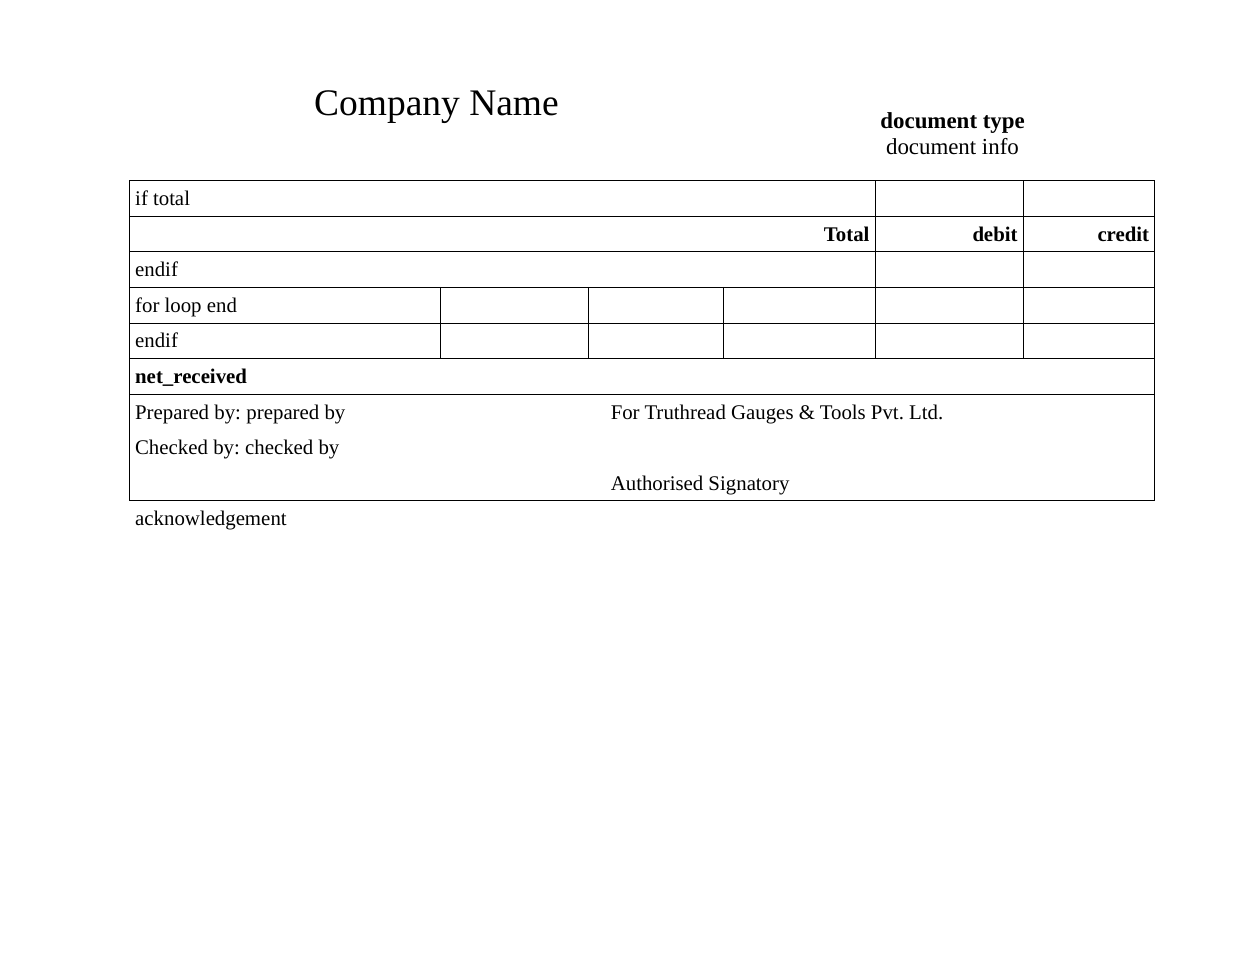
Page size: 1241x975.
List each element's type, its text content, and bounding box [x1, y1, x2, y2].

table_cell [876, 288, 1023, 322]
table_cell [876, 252, 1023, 287]
table_cell credit [1024, 217, 1154, 251]
table_cell Total [130, 217, 875, 251]
table_cell debit [876, 217, 1023, 251]
table_cell for loop end [130, 288, 440, 322]
table_cell [1024, 252, 1154, 287]
table_cell [589, 324, 723, 358]
table_cell [130, 465, 605, 500]
table_cell [724, 288, 875, 322]
table_cell [723, 429, 1154, 465]
table_cell endif [130, 324, 440, 358]
table_cell net_received [130, 359, 1154, 394]
table_cell [724, 324, 875, 358]
table_cell if total [130, 181, 875, 216]
table_cell [441, 288, 588, 322]
table_cell Prepared by: prepared by [130, 395, 605, 429]
table_cell endif [130, 252, 875, 287]
table_cell [589, 288, 723, 322]
table_cell Authorised Signatory [605, 465, 1154, 500]
table_cell [876, 181, 1023, 216]
table_cell [1024, 288, 1154, 322]
table_cell [1024, 324, 1154, 358]
table_cell [441, 324, 588, 358]
table_cell acknowledgement [129, 501, 1154, 536]
table_cell [1024, 181, 1154, 216]
table_cell [876, 324, 1023, 358]
table_cell Checked by: checked by [130, 429, 723, 465]
table_cell For Truthread Gauges & Tools Pvt. Ltd. [605, 395, 1154, 429]
